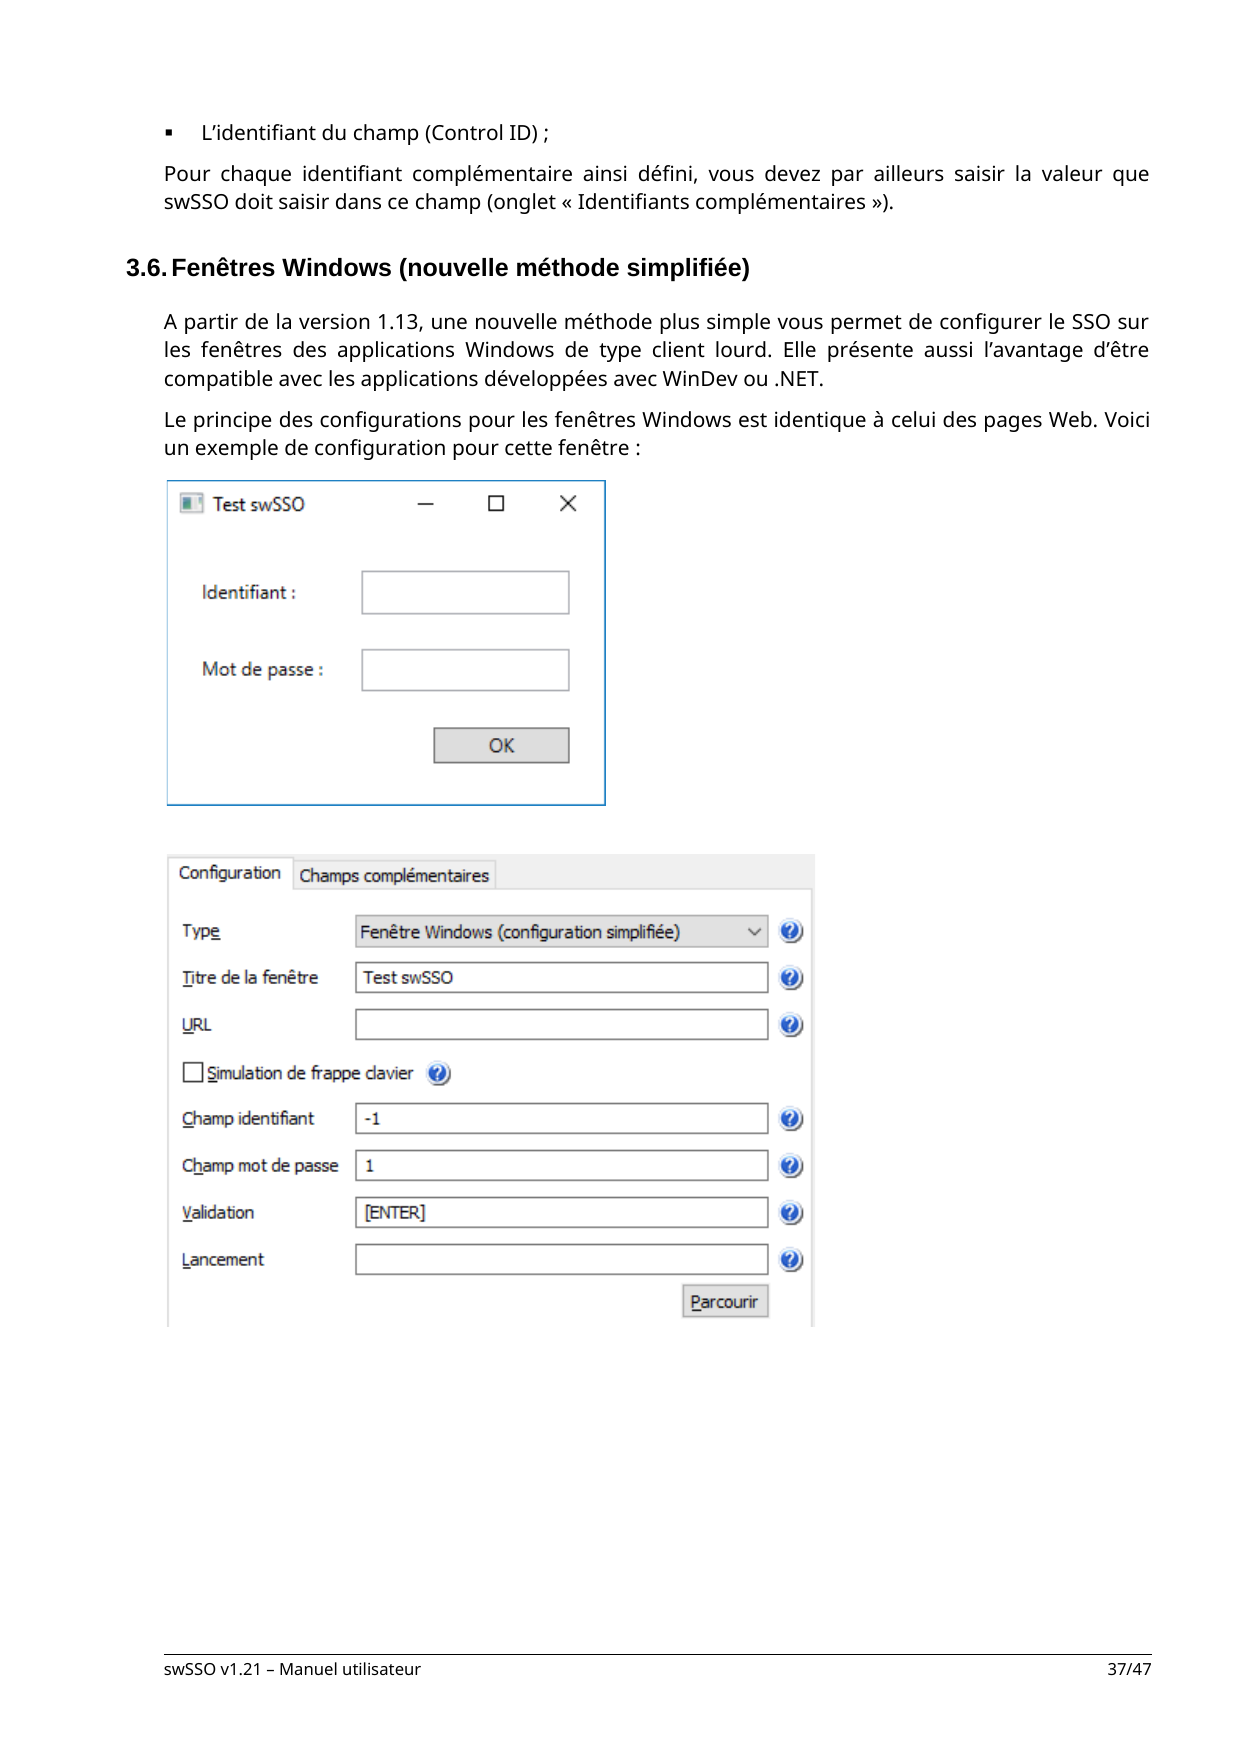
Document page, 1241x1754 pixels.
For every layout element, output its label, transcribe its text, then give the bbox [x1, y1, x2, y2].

text Pour chaque identifiant complémentaire ainsi défini, vous devez par ailleurs saisir la valeur que swSSO doit saisir dans ce champ (onglet « Identifiants complémentaires »). [164, 159, 1152, 216]
text A partir de la version 1.13, une nouvelle méthode plus simple vous permet de configurer le SSO sur les fenêtres des applications Windows de type client lourd. Elle présente aussi l’avantage d’être compatible avec les applications développées avec WinDev ou .NET. [164, 307, 1152, 392]
picture [166, 480, 606, 806]
text Le principe des configurations pour les fenêtres Windows est identique à celui des pages Web. Voici un exemple de configuration pour cette fenêtre : [164, 405, 1152, 462]
picture [166, 854, 816, 1327]
list L’identifiant du champ (Control ID) ; [164, 118, 1152, 147]
subtitle Fenêtres Windows (nouvelle méthode simplifiée) [126, 253, 1152, 282]
